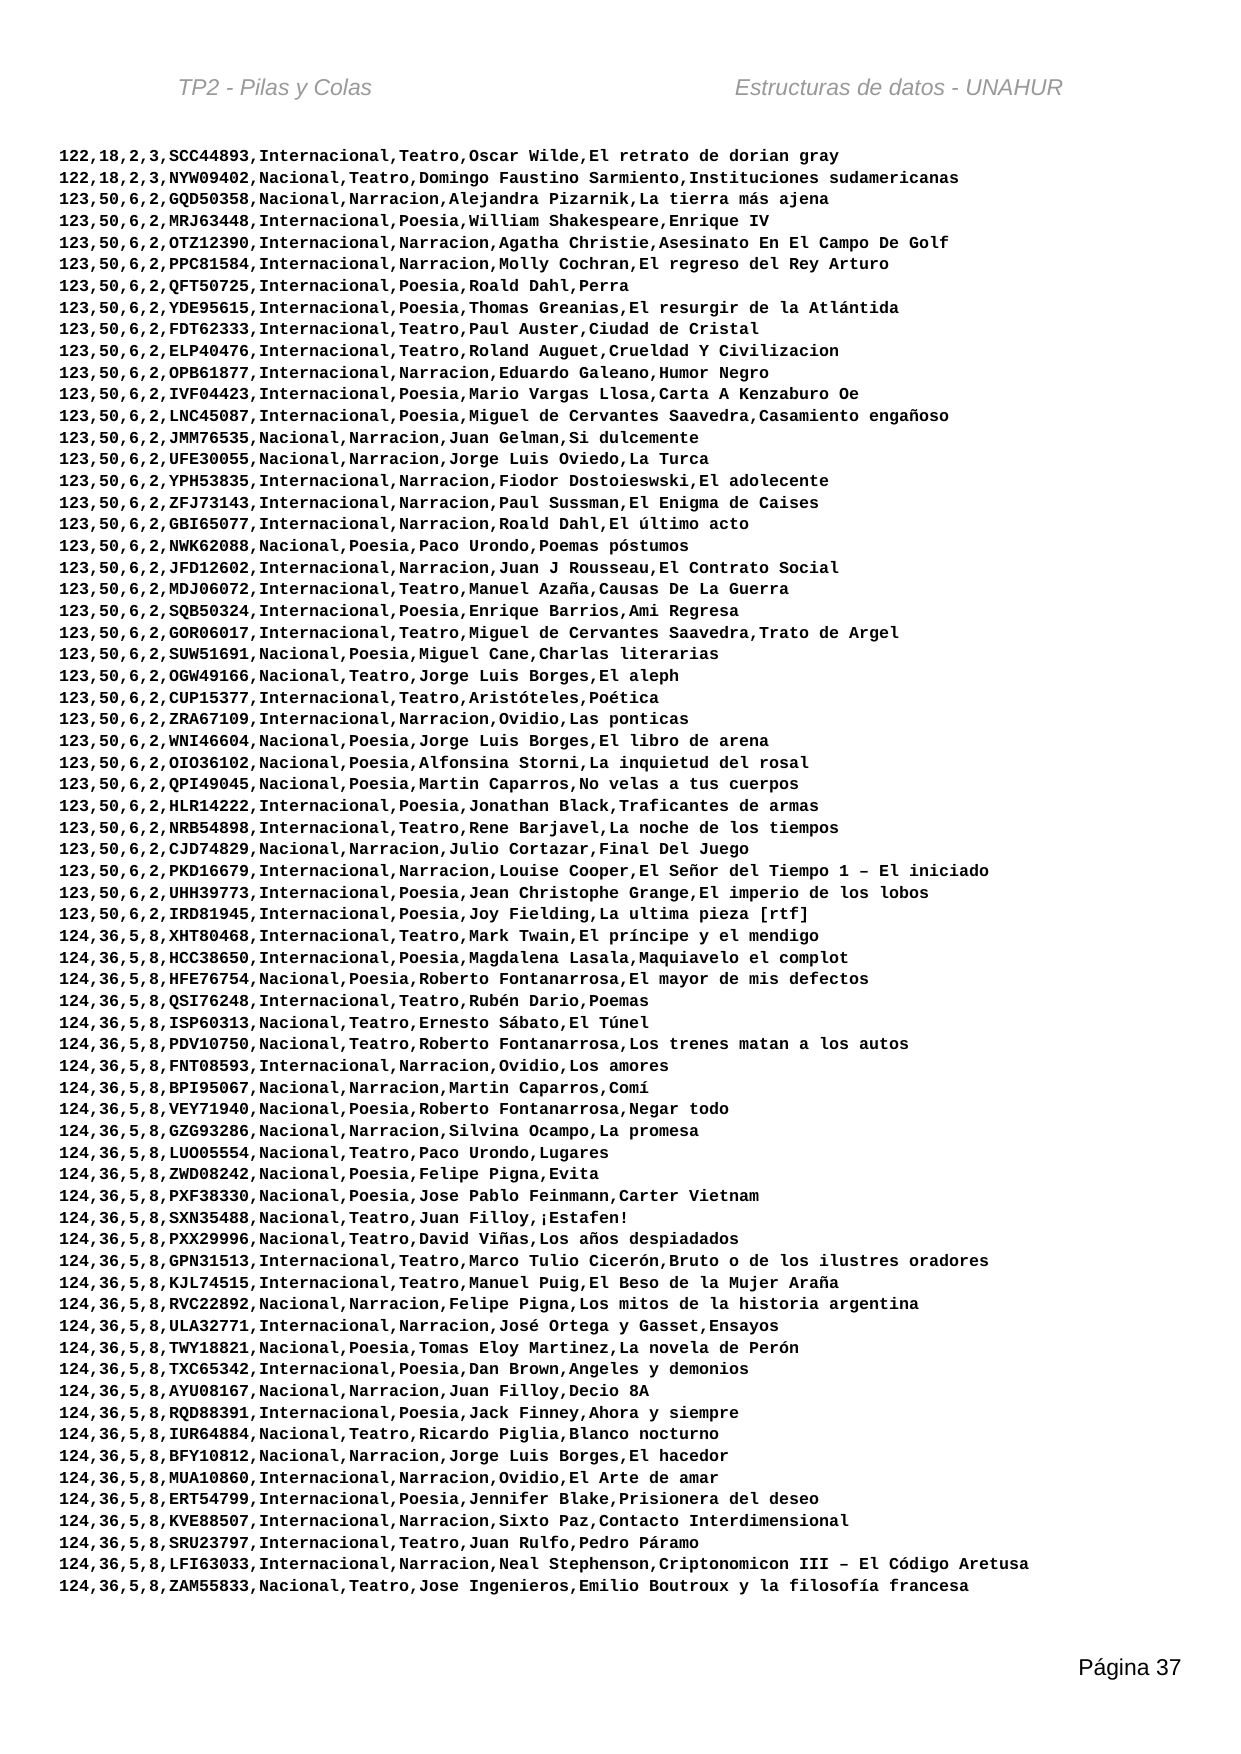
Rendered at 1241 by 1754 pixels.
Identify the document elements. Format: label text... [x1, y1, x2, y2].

text 124,36,5,8,GPN31513,Internacional,Teatro,Marco Tulio Cicerón,Bruto o de los ilustres oradores [59, 1253, 1181, 1271]
text 124,36,5,8,GZG93286,Nacional,Narracion,Silvina Ocampo,La promesa [59, 1123, 1181, 1141]
text 123,50,6,2,YPH53835,Internacional,Narracion,Fiodor Dostoieswski,El adolecente [59, 473, 1181, 491]
text 123,50,6,2,HLR14222,Internacional,Poesia,Jonathan Black,Traficantes de armas [59, 798, 1181, 816]
text 123,50,6,2,UFE30055,Nacional,Narracion,Jorge Luis Oviedo,La Turca [59, 451, 1181, 470]
text 123,50,6,2,PKD16679,Internacional,Narracion,Louise Cooper,El Señor del Tiempo 1 – El iniciado [59, 863, 1181, 881]
text 124,36,5,8,HFE76754,Nacional,Poesia,Roberto Fontanarrosa,El mayor de mis defectos [59, 971, 1181, 990]
text 123,50,6,2,NWK62088,Nacional,Poesia,Paco Urondo,Poemas póstumos [59, 538, 1181, 556]
text 123,50,6,2,GOR06017,Internacional,Teatro,Miguel de Cervantes Saavedra,Trato de Argel [59, 624, 1181, 643]
text 123,50,6,2,MDJ06072,Internacional,Teatro,Manuel Azaña,Causas De La Guerra [59, 581, 1181, 600]
text 124,36,5,8,RQD88391,Internacional,Poesia,Jack Finney,Ahora y siempre [59, 1404, 1181, 1423]
text 123,50,6,2,OIO36102,Nacional,Poesia,Alfonsina Storni,La inquietud del rosal [59, 754, 1181, 773]
text 124,36,5,8,HCC38650,Internacional,Poesia,Magdalena Lasala,Maquiavelo el complot [59, 949, 1181, 968]
text 123,50,6,2,FDT62333,Internacional,Teatro,Paul Auster,Ciudad de Cristal [59, 321, 1181, 340]
text 124,36,5,8,ISP60313,Nacional,Teatro,Ernesto Sábato,El Túnel [59, 1014, 1181, 1033]
text 124,36,5,8,ZAM55833,Nacional,Teatro,Jose Ingenieros,Emilio Boutroux y la filosofía francesa [59, 1578, 1181, 1596]
text 124,36,5,8,XHT80468,Internacional,Teatro,Mark Twain,El prí­ncipe y el mendigo [59, 928, 1181, 946]
text 124,36,5,8,TXC65342,Internacional,Poesia,Dan Brown,Angeles y demonios [59, 1361, 1181, 1380]
text 124,36,5,8,ERT54799,Internacional,Poesia,Jennifer Blake,Prisionera del deseo [59, 1491, 1181, 1510]
text 123,50,6,2,MRJ63448,Internacional,Poesia,William Shakespeare,Enrique IV [59, 213, 1181, 231]
text 123,50,6,2,GBI65077,Internacional,Narracion,Roald Dahl,El último acto [59, 516, 1181, 535]
text 123,50,6,2,SUW51691,Nacional,Poesia,Miguel Cane,Charlas literarias [59, 646, 1181, 665]
text 124,36,5,8,LFI63033,Internacional,Narracion,Neal Stephenson,Criptonomicon III – El Código Aretusa [59, 1556, 1181, 1575]
text 124,36,5,8,QSI76248,Internacional,Teatro,Rubén Dario,Poemas [59, 993, 1181, 1011]
text 124,36,5,8,ZWD08242,Nacional,Poesia,Felipe Pigna,Evita [59, 1166, 1181, 1185]
text 124,36,5,8,KVE88507,Internacional,Narracion,Sixto Paz,Contacto Interdimensional [59, 1513, 1181, 1531]
text 123,50,6,2,ZRA67109,Internacional,Narracion,Ovidio,Las ponticas [59, 711, 1181, 730]
text 123,50,6,2,OGW49166,Nacional,Teatro,Jorge Luis Borges,El aleph [59, 668, 1181, 686]
text 123,50,6,2,OTZ12390,Internacional,Narracion,Agatha Christie,Asesinato En El Campo De Golf [59, 234, 1181, 253]
text 123,50,6,2,IRD81945,Internacional,Poesia,Joy Fielding,La ultima pieza [rtf] [59, 906, 1181, 925]
text 124,36,5,8,VEY71940,Nacional,Poesia,Roberto Fontanarrosa,Negar todo [59, 1101, 1181, 1120]
text 124,36,5,8,SXN35488,Nacional,Teatro,Juan Filloy,¡Estafen! [59, 1209, 1181, 1228]
text 124,36,5,8,TWY18821,Nacional,Poesia,Tomas Eloy Martinez,La novela de Perón [59, 1339, 1181, 1358]
text 123,50,6,2,GQD50358,Nacional,Narracion,Alejandra Pizarnik,La tierra más ajena [59, 191, 1181, 210]
text 124,36,5,8,ULA32771,Internacional,Narracion,José Ortega y Gasset,Ensayos [59, 1318, 1181, 1336]
text 123,50,6,2,CJD74829,Nacional,Narracion,Julio Cortazar,Final Del Juego [59, 841, 1181, 860]
text 123,50,6,2,JMM76535,Nacional,Narracion,Juan Gelman,Si dulcemente [59, 429, 1181, 448]
text 123,50,6,2,NRB54898,Internacional,Teatro,Rene Barjavel,La noche de los tiempos [59, 819, 1181, 838]
text 124,36,5,8,MUA10860,Internacional,Narracion,Ovidio,El Arte de amar [59, 1469, 1181, 1488]
text 123,50,6,2,QPI49045,Nacional,Poesia,Martin Caparros,No velas a tus cuerpos [59, 776, 1181, 795]
text 123,50,6,2,CUP15377,Internacional,Teatro,Aristóteles,Poética [59, 689, 1181, 708]
text 123,50,6,2,UHH39773,Internacional,Poesia,Jean Christophe Grange,El imperio de los lobos [59, 884, 1181, 903]
text 124,36,5,8,RVC22892,Nacional,Narracion,Felipe Pigna,Los mitos de la historia argentina [59, 1296, 1181, 1315]
text 123,50,6,2,ZFJ73143,Internacional,Narracion,Paul Sussman,El Enigma de Caises [59, 494, 1181, 513]
text 124,36,5,8,BFY10812,Nacional,Narracion,Jorge Luis Borges,El hacedor [59, 1448, 1181, 1466]
text 124,36,5,8,LUO05554,Nacional,Teatro,Paco Urondo,Lugares [59, 1144, 1181, 1163]
text 124,36,5,8,FNT08593,Internacional,Narracion,Ovidio,Los amores [59, 1058, 1181, 1076]
text 123,50,6,2,ELP40476,Internacional,Teatro,Roland Auguet,Crueldad Y Civilizacion [59, 343, 1181, 361]
text 123,50,6,2,YDE95615,Internacional,Poesia,Thomas Greanias,El resurgir de la Atlántida [59, 299, 1181, 318]
text 123,50,6,2,IVF04423,Internacional,Poesia,Mario Vargas Llosa,Carta A Kenzaburo Oe [59, 386, 1181, 405]
text 122,18,2,3,SCC44893,Internacional,Teatro,Oscar Wilde,El retrato de dorian gray [59, 148, 1181, 166]
text 123,50,6,2,QFT50725,Internacional,Poesia,Roald Dahl,Perra [59, 278, 1181, 296]
text 124,36,5,8,IUR64884,Nacional,Teatro,Ricardo Piglia,Blanco nocturno [59, 1426, 1181, 1445]
text 124,36,5,8,PXF38330,Nacional,Poesia,Jose Pablo Feinmann,Carter Vietnam [59, 1188, 1181, 1206]
text 123,50,6,2,OPB61877,Internacional,Narracion,Eduardo Galeano,Humor Negro [59, 364, 1181, 383]
text 124,36,5,8,BPI95067,Nacional,Narracion,Martin Caparros,Comí [59, 1079, 1181, 1098]
text 124,36,5,8,PDV10750,Nacional,Teatro,Roberto Fontanarrosa,Los trenes matan a los autos [59, 1036, 1181, 1055]
text 122,18,2,3,NYW09402,Nacional,Teatro,Domingo Faustino Sarmiento,Instituciones sudamericanas [59, 169, 1181, 188]
text 124,36,5,8,SRU23797,Internacional,Teatro,Juan Rulfo,Pedro Páramo [59, 1534, 1181, 1553]
text 123,50,6,2,WNI46604,Nacional,Poesia,Jorge Luis Borges,El libro de arena [59, 733, 1181, 751]
text 123,50,6,2,PPC81584,Internacional,Narracion,Molly Cochran,El regreso del Rey Arturo [59, 256, 1181, 275]
text 124,36,5,8,PXX29996,Nacional,Teatro,David Viñas,Los años despiadados [59, 1231, 1181, 1250]
text 124,36,5,8,AYU08167,Nacional,Narracion,Juan Filloy,Decio 8A [59, 1383, 1181, 1401]
text 123,50,6,2,SQB50324,Internacional,Poesia,Enrique Barrios,Ami Regresa [59, 603, 1181, 621]
text 123,50,6,2,LNC45087,Internacional,Poesia,Miguel de Cervantes Saavedra,Casamiento engañoso [59, 408, 1181, 426]
text 123,50,6,2,JFD12602,Internacional,Narracion,Juan J Rousseau,El Contrato Social [59, 559, 1181, 578]
text 124,36,5,8,KJL74515,Internacional,Teatro,Manuel Puig,El Beso de la Mujer Araña [59, 1274, 1181, 1293]
